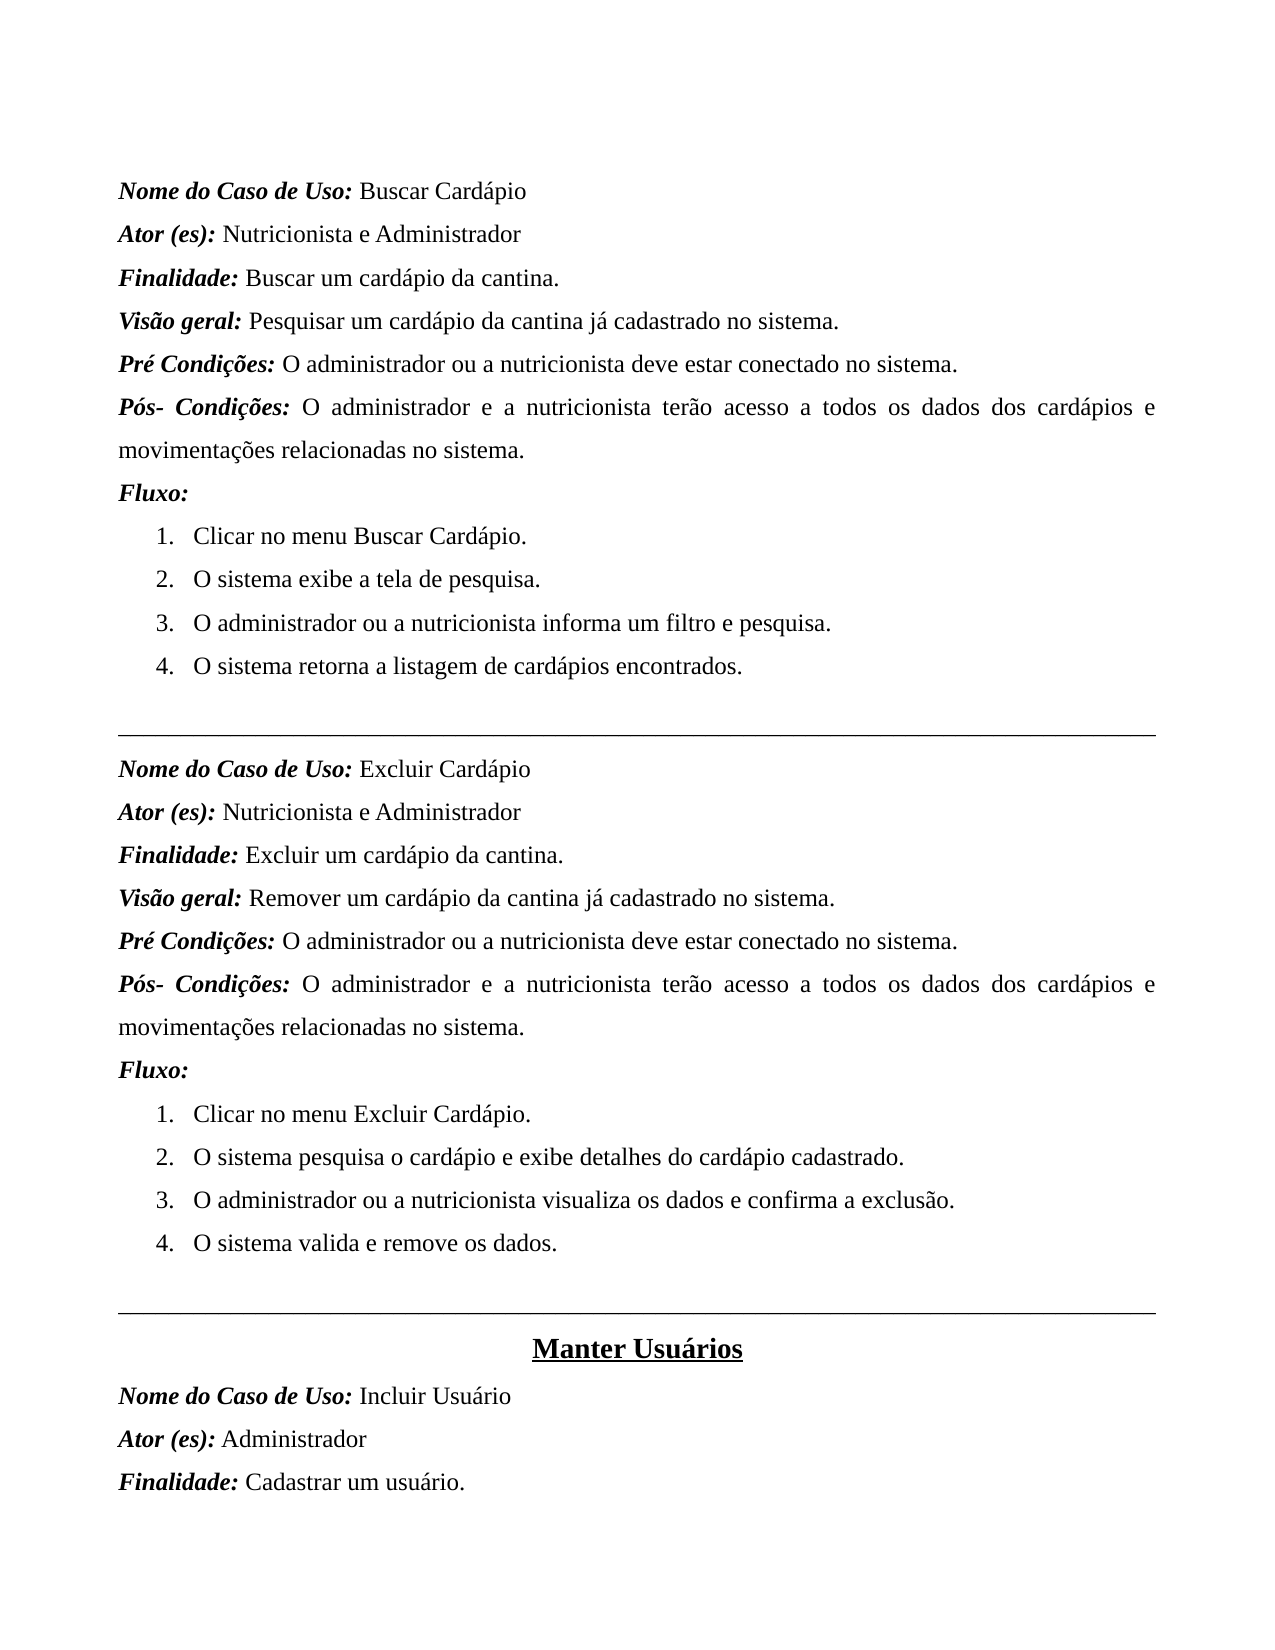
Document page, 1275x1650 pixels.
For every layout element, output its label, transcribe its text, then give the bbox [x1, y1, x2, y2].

list O sistema pesquisa o cardápio e exibe detalhes do cardápio cadastrado. [156, 1142, 1157, 1171]
text Pré Condições: O administrador ou a nutricionista deve estar conectado no sistema. [118, 349, 1157, 378]
text Visão geral: Pesquisar um cardápio da cantina já cadastrado no sistema. [118, 306, 1157, 334]
list O sistema retorna a listagem de cardápios encontrados. [156, 651, 1157, 679]
text Ator (es): Administrador [118, 1424, 1157, 1453]
text Pré Condições: O administrador ou a nutricionista deve estar conectado no sistema. [118, 926, 1157, 955]
text Pós- Condições: O administrador e a nutricionista terão acesso a todos os dados dos cardápios e movimentações relacionadas no sistema. [118, 392, 1157, 464]
text Pós- Condições: O administrador e a nutricionista terão acesso a todos os dados dos cardápios e movimentações relacionadas no sistema. [118, 969, 1157, 1041]
text Nome do Caso de Uso: Buscar Cardápio [118, 176, 1157, 205]
text Visão geral: Remover um cardápio da cantina já cadastrado no sistema. [118, 883, 1157, 912]
text Ator (es): Nutricionista e Administrador [118, 219, 1157, 248]
text ___________________________________________________________________________________ [118, 711, 1157, 739]
text Ator (es): Nutricionista e Administrador [118, 797, 1157, 826]
list O administrador ou a nutricionista visualiza os dados e confirma a exclusão. [156, 1185, 1157, 1214]
list O administrador ou a nutricionista informa um filtro e pesquisa. [156, 608, 1157, 636]
list O sistema valida e remove os dados. [156, 1228, 1157, 1257]
list O sistema exibe a tela de pesquisa. [156, 564, 1157, 593]
text Nome do Caso de Uso: Excluir Cardápio [118, 754, 1157, 782]
text Fluxo: [118, 1056, 1157, 1084]
text Manter Usuários [118, 1331, 1157, 1364]
list Clicar no menu Buscar Cardápio. [156, 521, 1157, 550]
text Finalidade: Cadastrar um usuário. [118, 1467, 1157, 1496]
text Finalidade: Excluir um cardápio da cantina. [118, 840, 1157, 869]
text Finalidade: Buscar um cardápio da cantina. [118, 263, 1157, 291]
text Nome do Caso de Uso: Incluir Usuário [118, 1381, 1157, 1410]
text ___________________________________________________________________________________ [118, 1288, 1157, 1317]
list Clicar no menu Excluir Cardápio. [156, 1099, 1157, 1127]
text Fluxo: [118, 478, 1157, 507]
